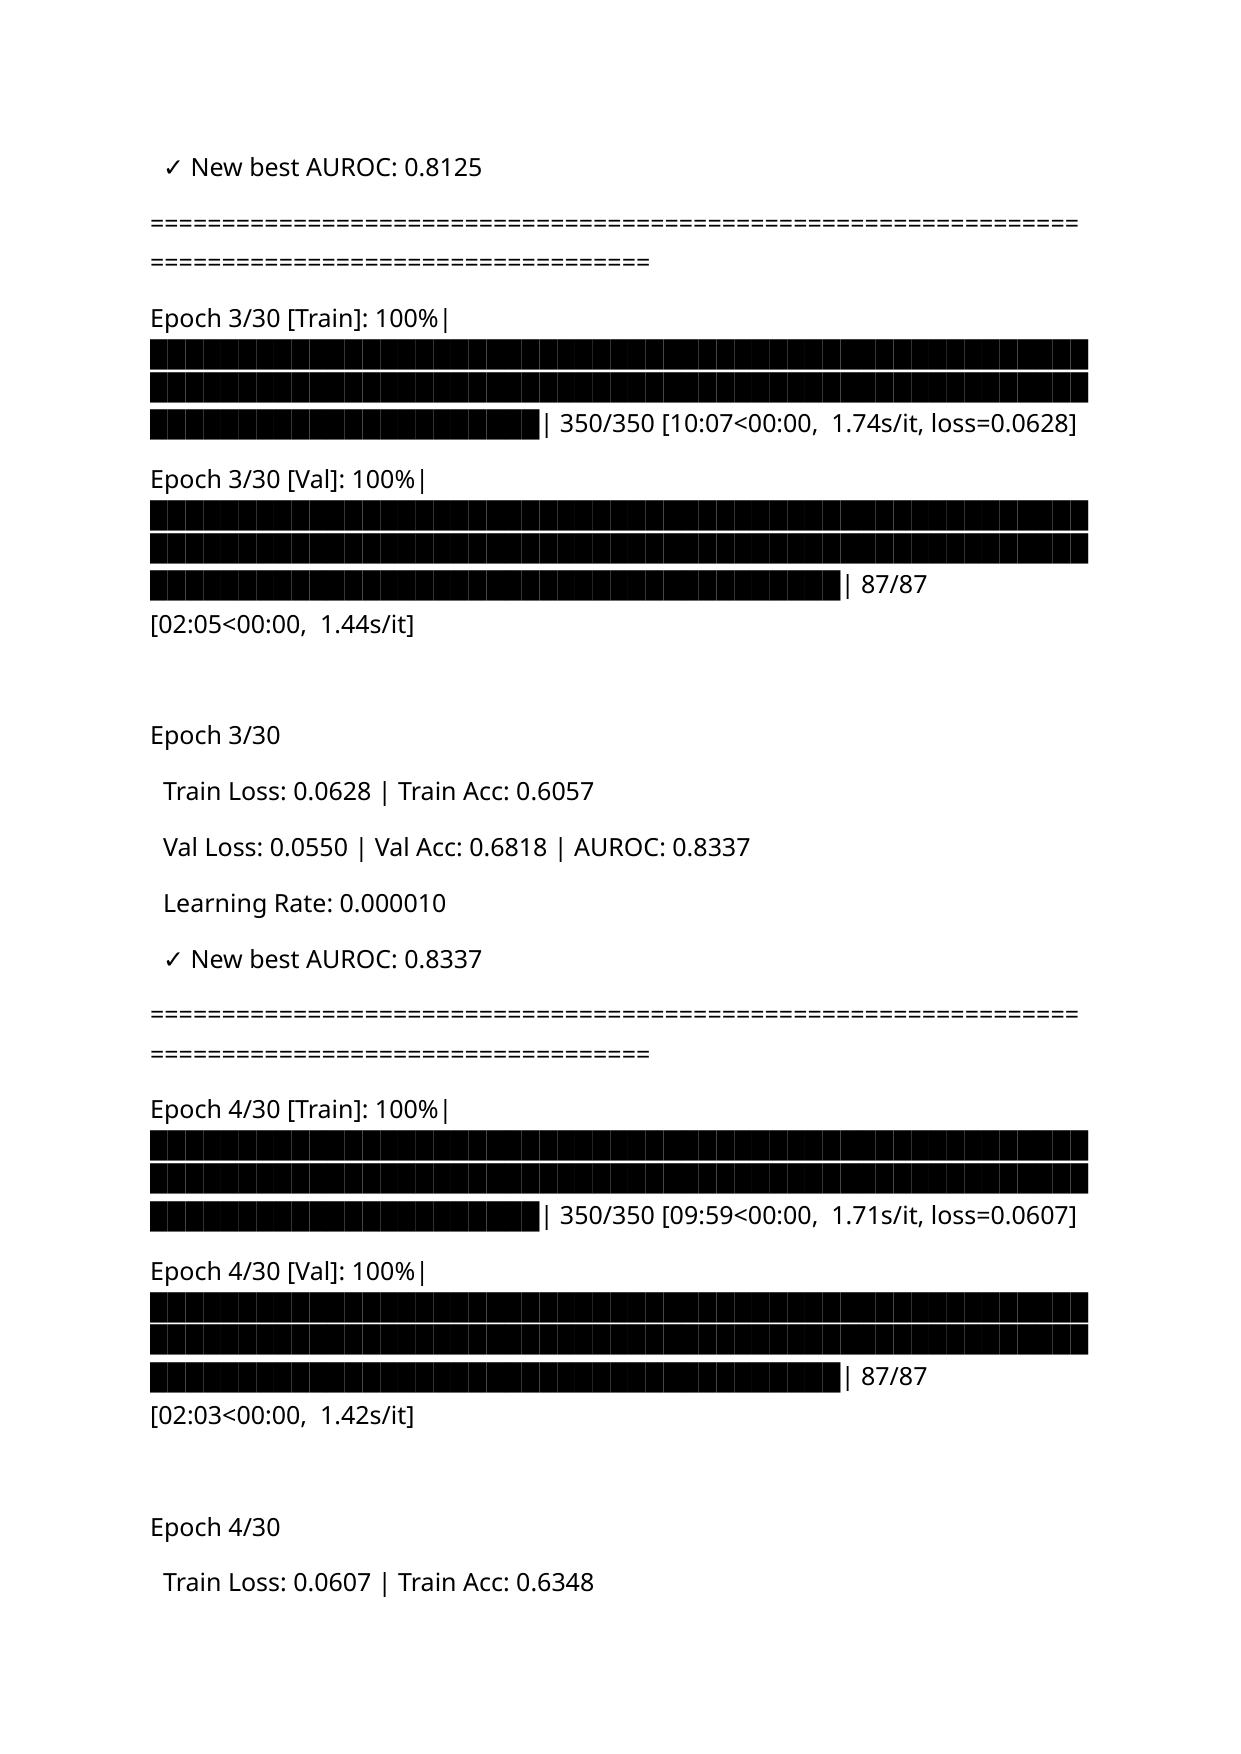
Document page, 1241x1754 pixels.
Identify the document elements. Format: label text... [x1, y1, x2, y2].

text Train Loss: 0.0607 | Train Acc: 0.6348 [150, 1565, 1090, 1599]
text Learning Rate: 0.000010 [150, 885, 1090, 919]
text Epoch 4/30 [Train]: 100%|████████████████████████████████████████████████████████████████████████████████████████████████████████████████████████████████| 350/350 [09:59<00:00, 1.71s/it, loss=0.0607] [150, 1092, 1090, 1231]
text Epoch 3/30 [Val]: 100%|█████████████████████████████████████████████████████████████████████████████████████████████████████████████████████████████████████████████████| 87/87 [02:05<00:00, 1.44s/it] [150, 462, 1090, 640]
text ==================================================================================================== [150, 206, 1090, 279]
text ✓ New best AUROC: 0.8125 [150, 150, 1090, 184]
text ==================================================================================================== [150, 997, 1090, 1070]
text ✓ New best AUROC: 0.8337 [150, 941, 1090, 975]
text Train Loss: 0.0628 | Train Acc: 0.6057 [150, 774, 1090, 808]
text Epoch 4/30 [150, 1509, 1090, 1543]
text Epoch 3/30 [Train]: 100%|████████████████████████████████████████████████████████████████████████████████████████████████████████████████████████████████| 350/350 [10:07<00:00, 1.74s/it, loss=0.0628] [150, 301, 1090, 440]
text Epoch 4/30 [Val]: 100%|█████████████████████████████████████████████████████████████████████████████████████████████████████████████████████████████████████████████████| 87/87 [02:03<00:00, 1.42s/it] [150, 1253, 1090, 1432]
text Epoch 3/30 [150, 718, 1090, 752]
text Val Loss: 0.0550 | Val Acc: 0.6818 | AUROC: 0.8337 [150, 829, 1090, 864]
